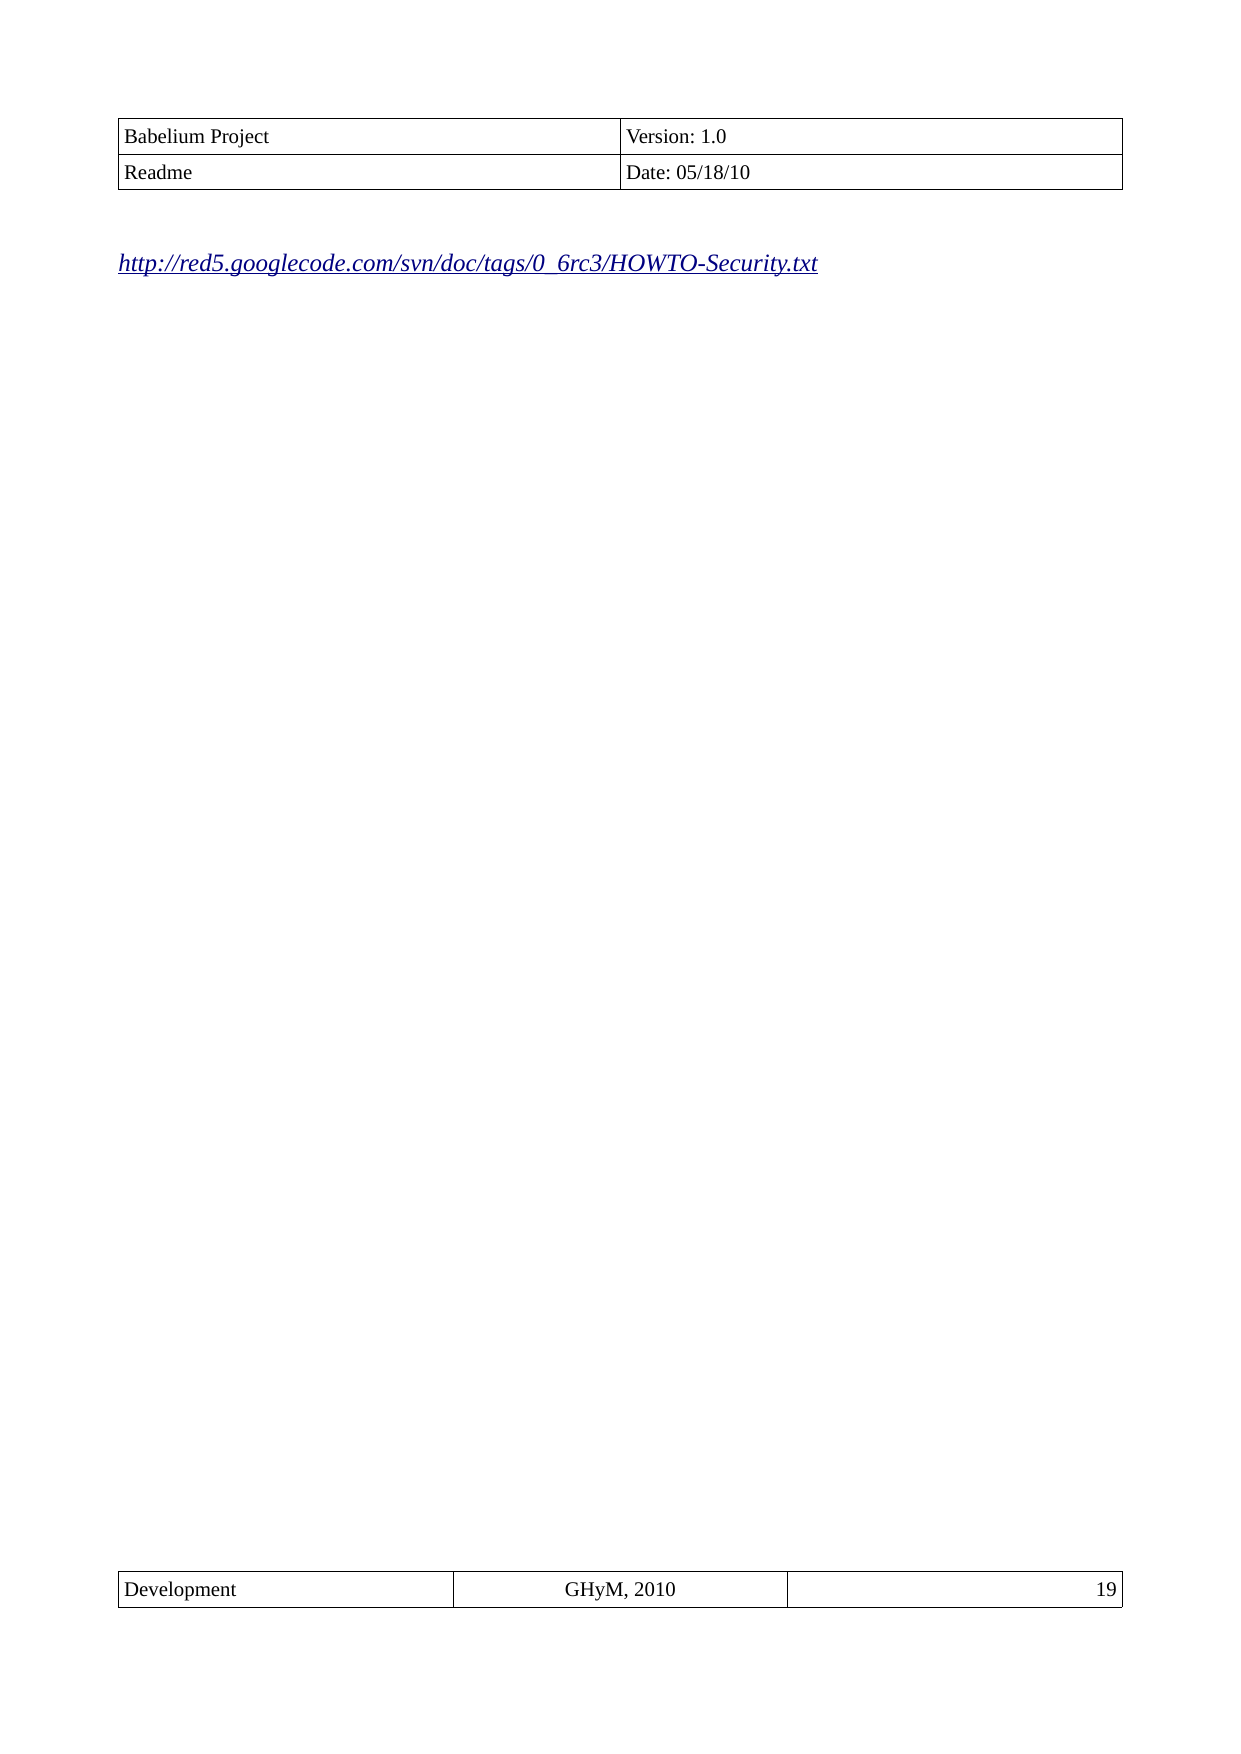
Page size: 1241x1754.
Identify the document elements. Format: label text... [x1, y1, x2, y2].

text http://red5.googlecode.com/svn/doc/tags/0_6rc3/HOWTO-Security.txt [118, 248, 1122, 276]
